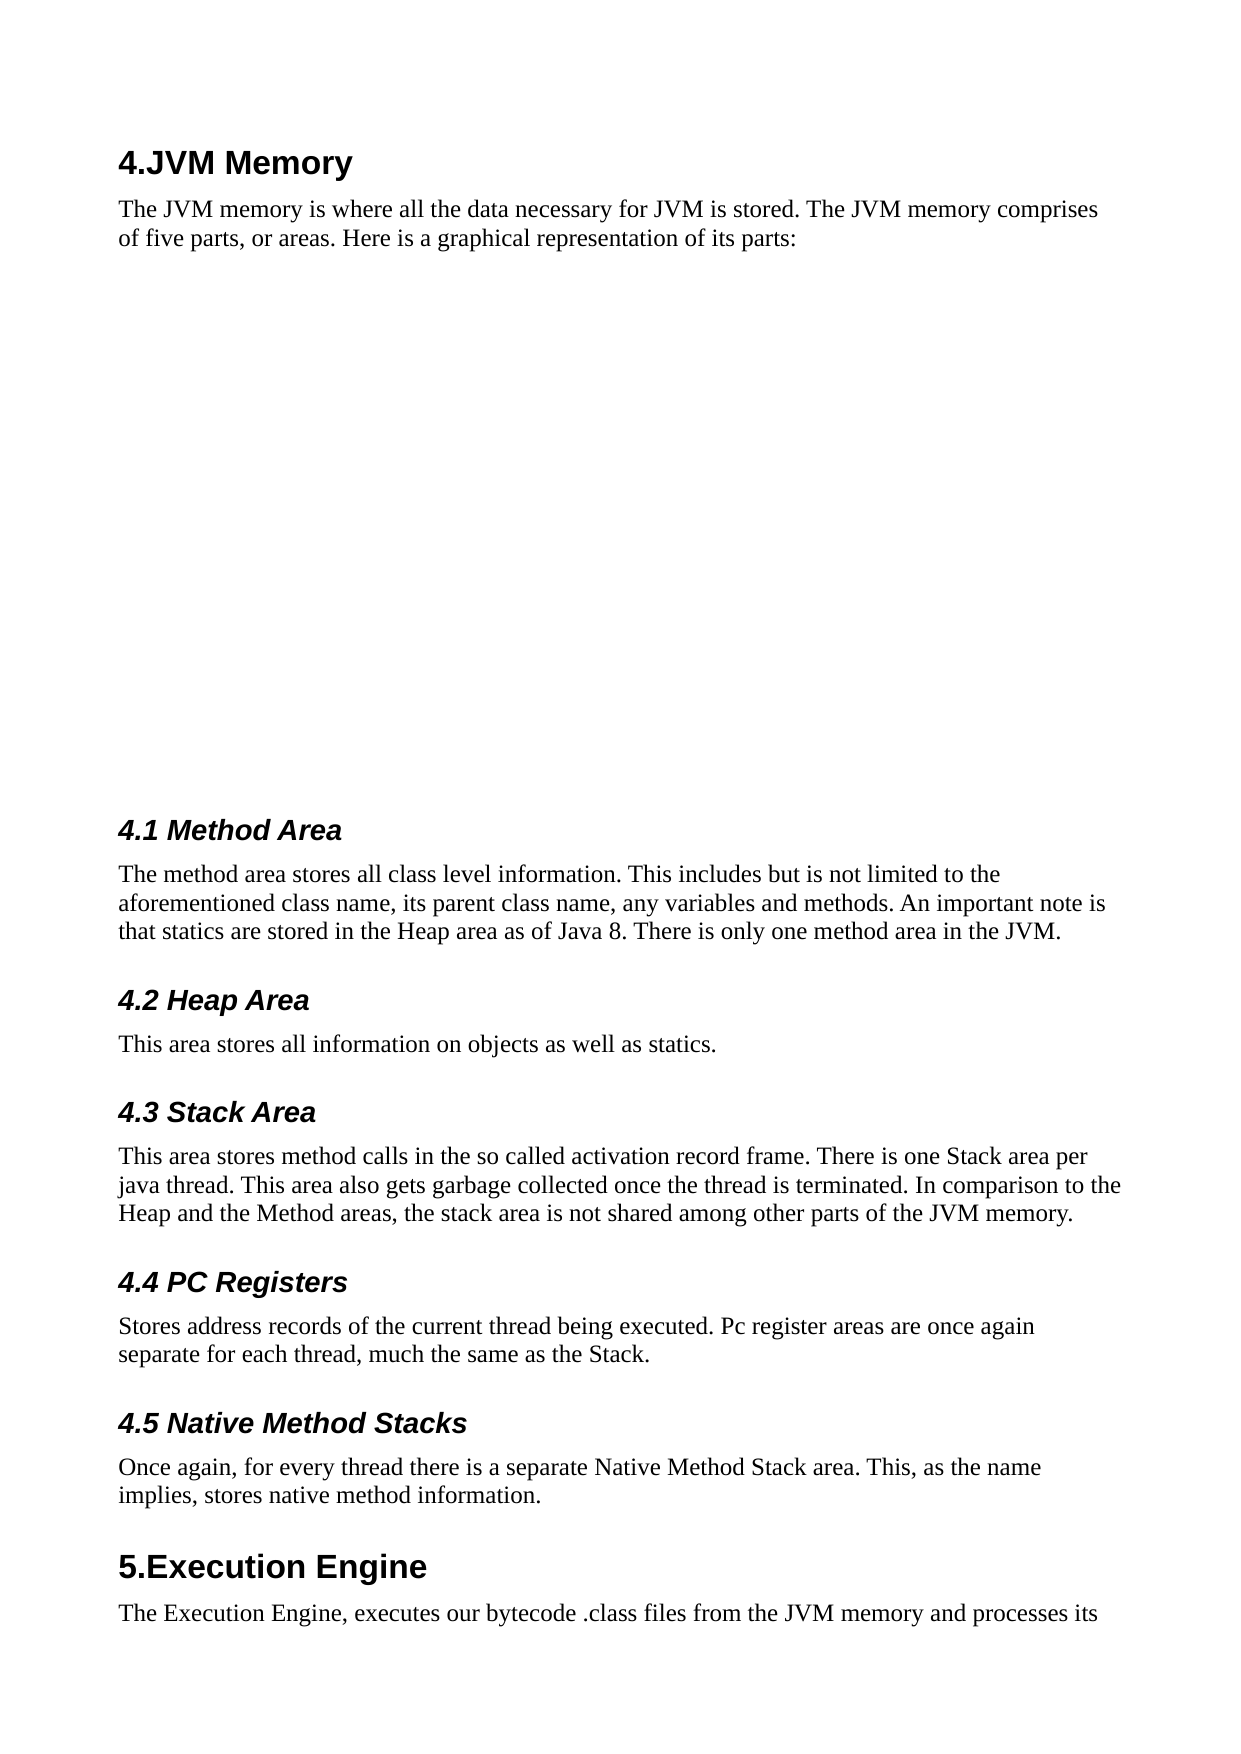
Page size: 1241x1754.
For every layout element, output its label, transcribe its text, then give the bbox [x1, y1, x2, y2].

text Stores address records of the current thread being executed. Pc register areas are once again separate for each thread, much the same as the Stack. [118, 1311, 1122, 1368]
text This area stores all information on objects as well as statics. [118, 1029, 1122, 1057]
text The method area stores all class level information. This includes but is not limited to the aforementioned class name, its parent class name, any variables and methods. An important note is that statics are stored in the Heap area as of Java 8. There is only one method area in the JVM. [118, 859, 1122, 945]
subtitle 4.JVM Memory [118, 143, 1122, 182]
subtitle 4.2 Heap Area [118, 983, 1122, 1016]
text The JVM memory is where all the data necessary for JVM is stored. The JVM memory comprises of five parts, or areas. Here is a graphical representation of its parts: [118, 194, 1122, 252]
subtitle 4.1 Method Area [118, 813, 1122, 846]
subtitle 4.3 Stack Area [118, 1095, 1122, 1128]
text The Execution Engine, executes our bytecode .class files from the JVM memory and processes its [118, 1598, 1122, 1627]
text This area stores method calls in the so called activation record frame. There is one Stack area per java thread. This area also gets garbage collected once the thread is terminated. In comparison to the Heap and the Method areas, the stack area is not shared among other parts of the JVM memory. [118, 1141, 1122, 1227]
subtitle 5.Execution Engine [118, 1547, 1122, 1586]
text Once again, for every thread there is a separate Native Method Stack area. This, as the name implies, stores native method information. [118, 1452, 1122, 1509]
subtitle 4.4 PC Registers [118, 1265, 1122, 1298]
subtitle 4.5 Native Method Stacks [118, 1406, 1122, 1439]
